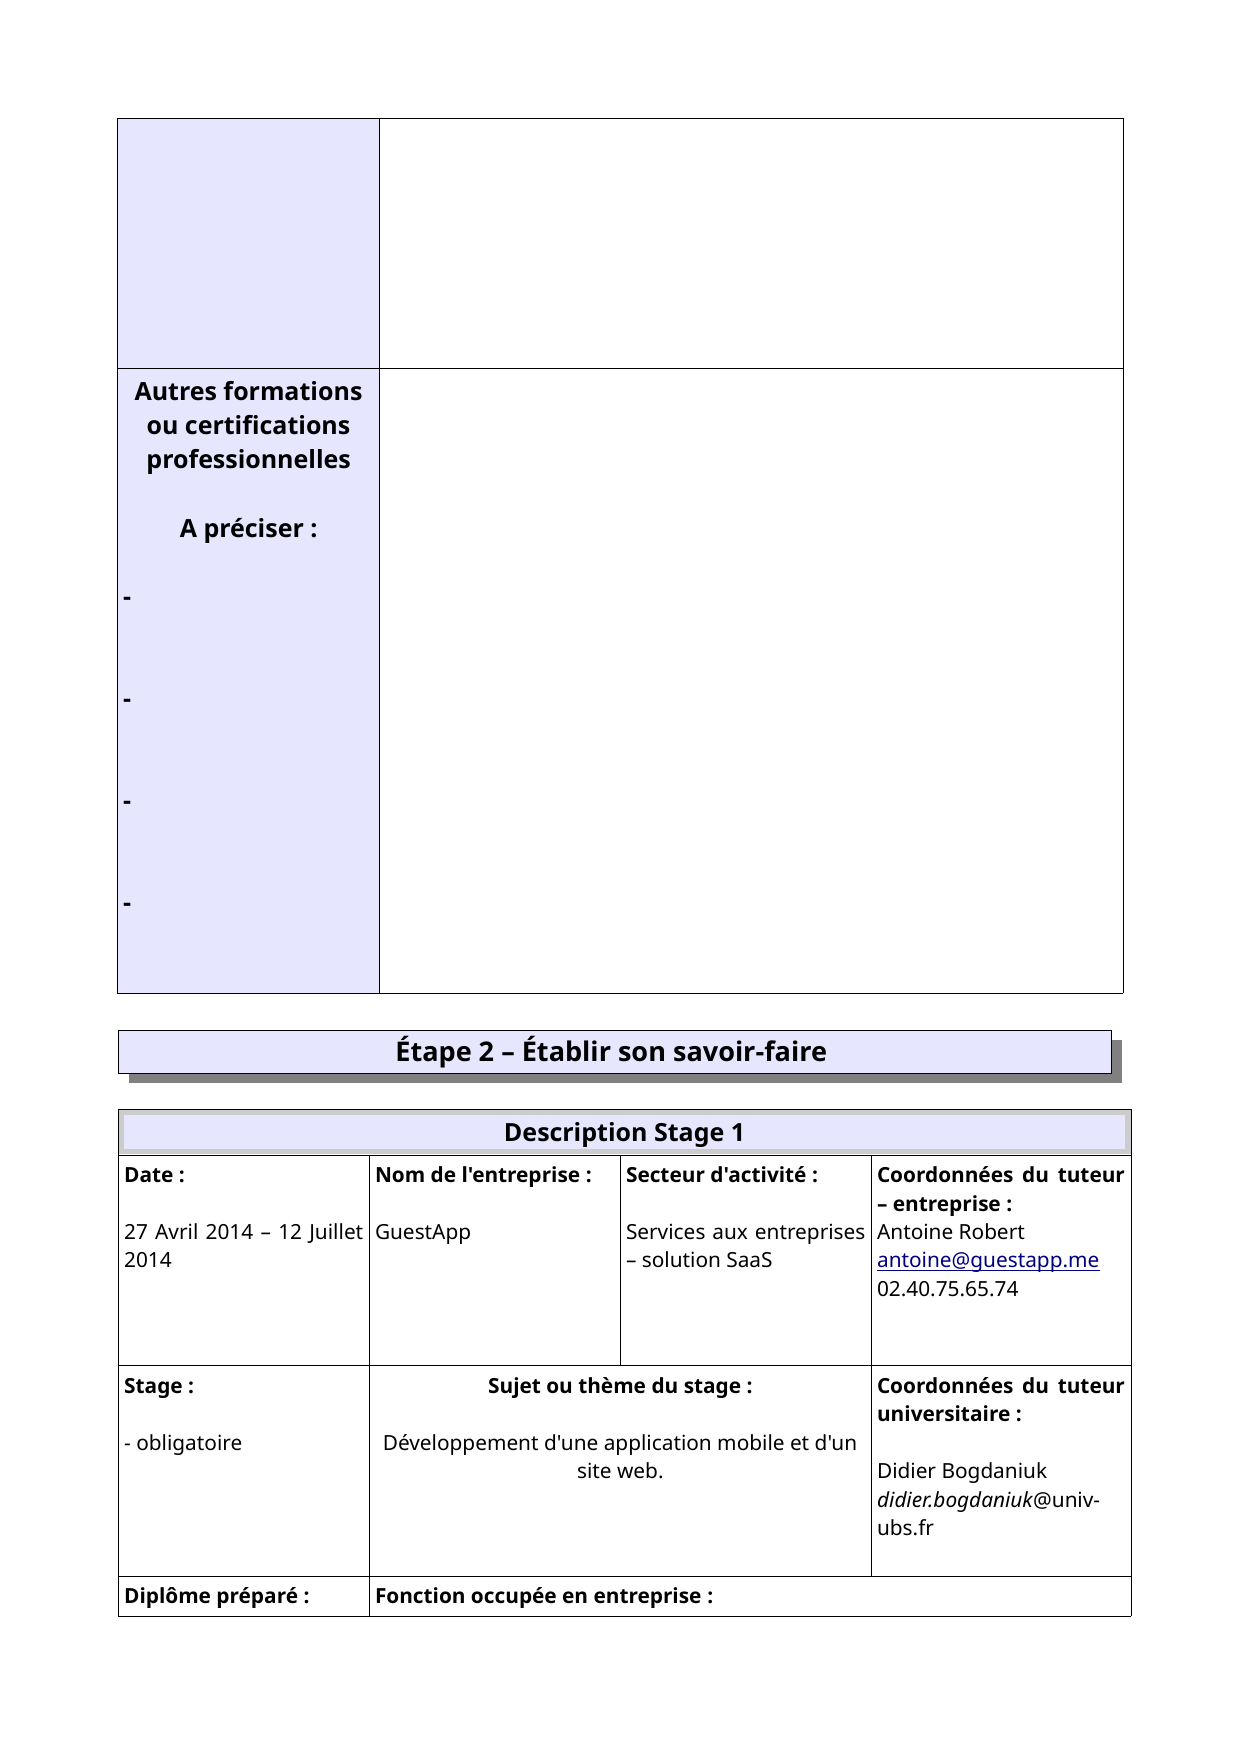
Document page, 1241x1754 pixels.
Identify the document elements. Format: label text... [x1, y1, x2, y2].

text Étape 2 – Établir son savoir-faire [119, 1031, 1111, 1073]
table_cell Diplôme préparé : [119, 1577, 369, 1616]
table_cell Secteur d'activité : Services aux entreprises – solution SaaS [621, 1156, 871, 1365]
table_cell Nom de l'entreprise : GuestApp [370, 1156, 620, 1365]
table_cell [380, 119, 1123, 368]
table_cell Date : 27 Avril 2014 – 12 Juillet 2014 [119, 1156, 369, 1365]
table_cell Coordonnées du tuteur – entreprise : Antoine Robert antoine@guestapp.me 02.40.75.65.74 [872, 1156, 1131, 1365]
table_cell Sujet ou thème du stage : Développement d'une application mobile et d'un site web. [370, 1366, 871, 1576]
table_header Description Stage 1 [119, 1110, 1131, 1154]
table_cell Stage : - obligatoire [119, 1366, 369, 1576]
table_cell [118, 119, 379, 368]
table_cell Autres formations ou certifications professionnelles A préciser : - - - - [118, 369, 379, 993]
table_cell Coordonnées du tuteur universitaire : Didier Bogdaniuk didier.bogdaniuk@univ-ubs.fr [872, 1366, 1131, 1576]
table_cell Fonction occupée en entreprise : [370, 1577, 1131, 1616]
table_cell [380, 369, 1123, 993]
